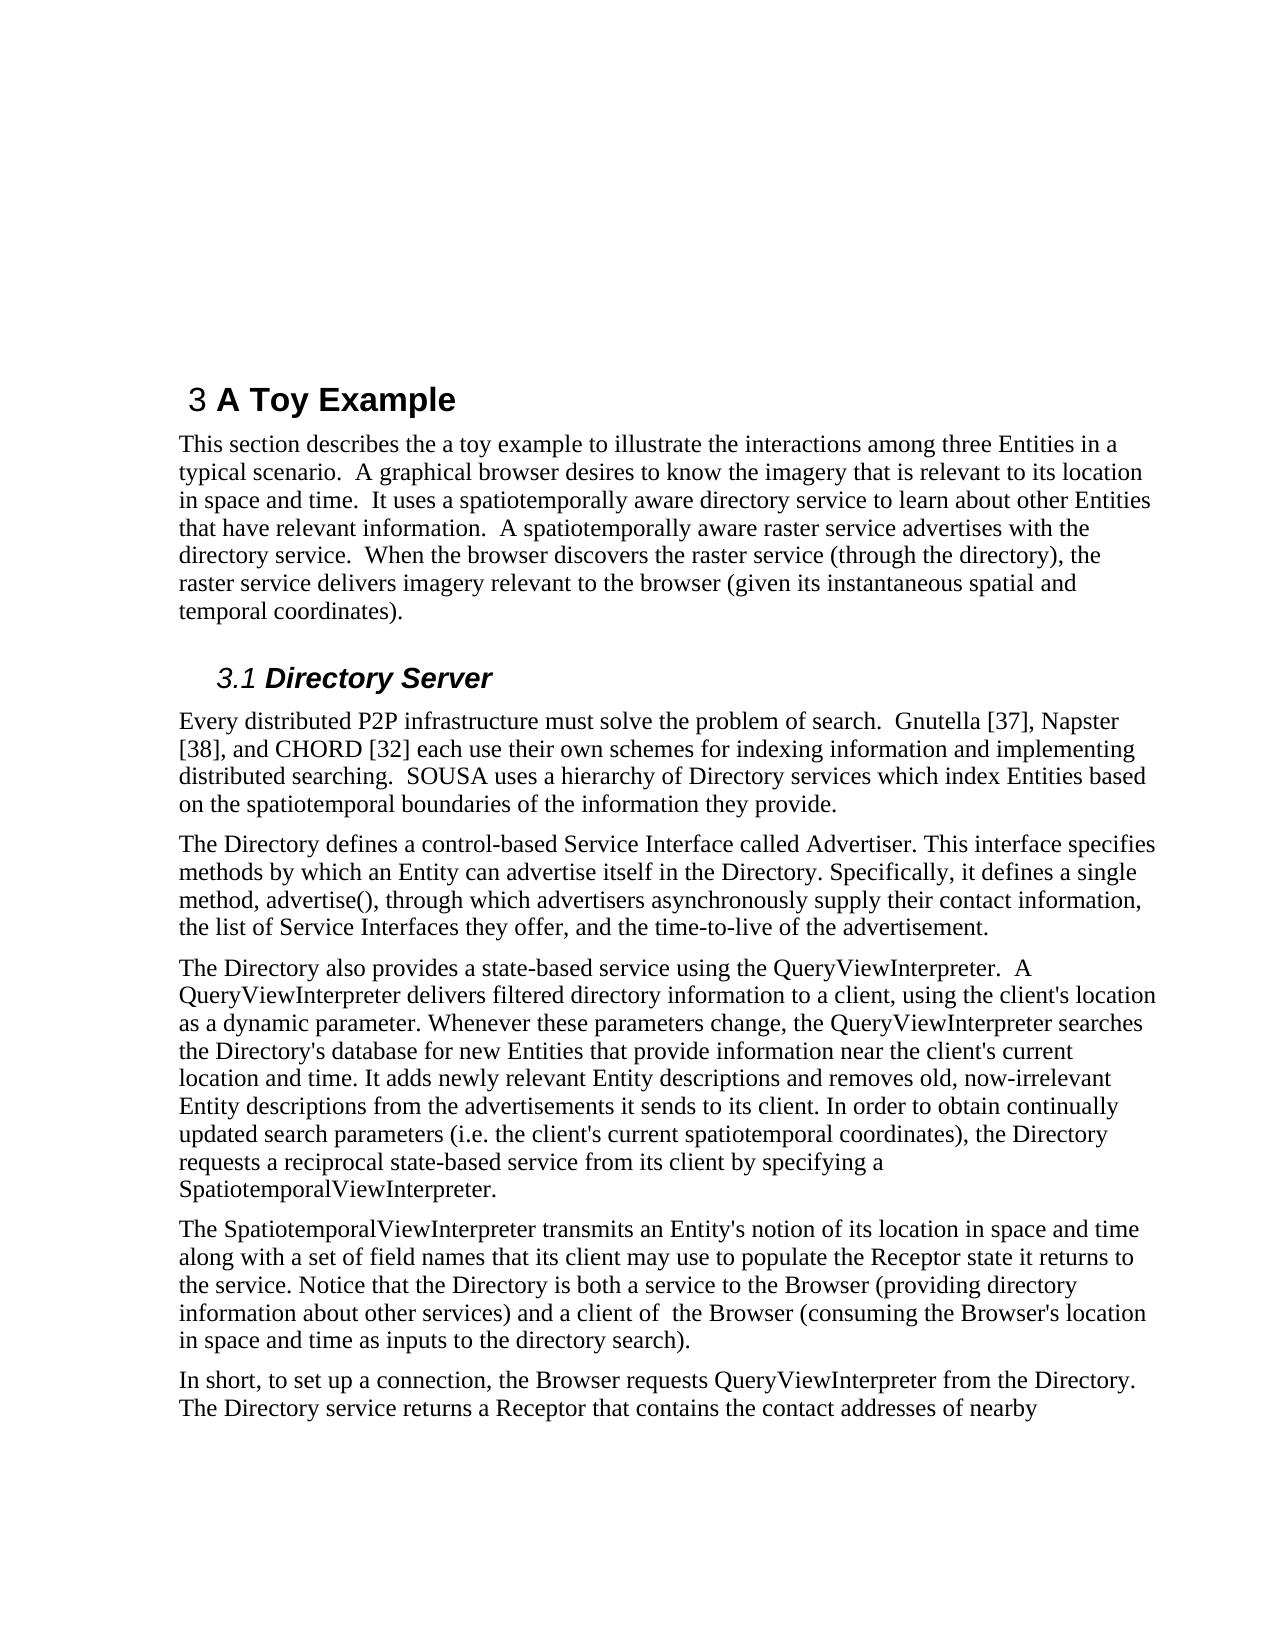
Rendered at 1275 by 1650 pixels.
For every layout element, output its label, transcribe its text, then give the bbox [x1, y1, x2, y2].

text The Directory also provides a state-based service using the QueryViewInterpreter. A QueryViewInterpreter delivers filtered directory information to a client, using the client's location as a dynamic parameter. Whenever these parameters change, the QueryViewInterpreter searches the Directory's database for new Entities that provide information near the client's current location and time. It adds newly relevant Entity descriptions and removes old, now-irrelevant Entity descriptions from the advertisements it sends to its client. In order to obtain continually updated search parameters (i.e. the client's current spatiotemporal coordinates), the Directory requests a reciprocal state-based service from its client by specifying a SpatiotemporalViewInterpreter. [178, 954, 1157, 1203]
subtitle Directory Server [208, 662, 1157, 694]
text In short, to set up a connection, the Browser requests QueryViewInterpreter from the Directory. The Directory service returns a Receptor that contains the contact addresses of nearby [178, 1367, 1157, 1422]
text This section describes the a toy example to illustrate the interactions among three Entities in a typical scenario. A graphical browser desires to know the imagery that is relevant to its location in space and time. It uses a spatiotemporally aware directory service to learn about other Entities that have relevant information. A spatiotemporally aware raster service advertises with the directory service. When the browser discovers the raster service (through the directory), the raster service delivers imagery relevant to the browser (given its instantaneous spatial and temporal coordinates). [178, 431, 1157, 624]
subtitle A Toy Example [178, 381, 1157, 418]
text The Directory defines a control-based Service Interface called Advertiser. This interface specifies methods by which an Entity can advertise itself in the Directory. Specifically, it defines a single method, advertise(), through which advertisers asynchronously supply their contact information, the list of Service Interfaces they offer, and the time-to-live of the advertisement. [178, 830, 1157, 941]
text Every distributed P2P infrastructure must solve the problem of search. Gnutella [37], Napster [38], and CHORD [32] each use their own schemes for indexing information and implementing distributed searching. SOUSA uses a hierarchy of Directory services which index Entities based on the spatiotemporal boundaries of the information they provide. [178, 707, 1157, 818]
text The SpatiotemporalViewInterpreter transmits an Entity's notion of its location in space and time along with a set of field names that its client may use to populate the Receptor state it returns to the service. Notice that the Directory is both a service to the Browser (providing directory information about other services) and a client of the Browser (consuming the Browser's location in space and time as inputs to the directory search). [178, 1216, 1157, 1354]
